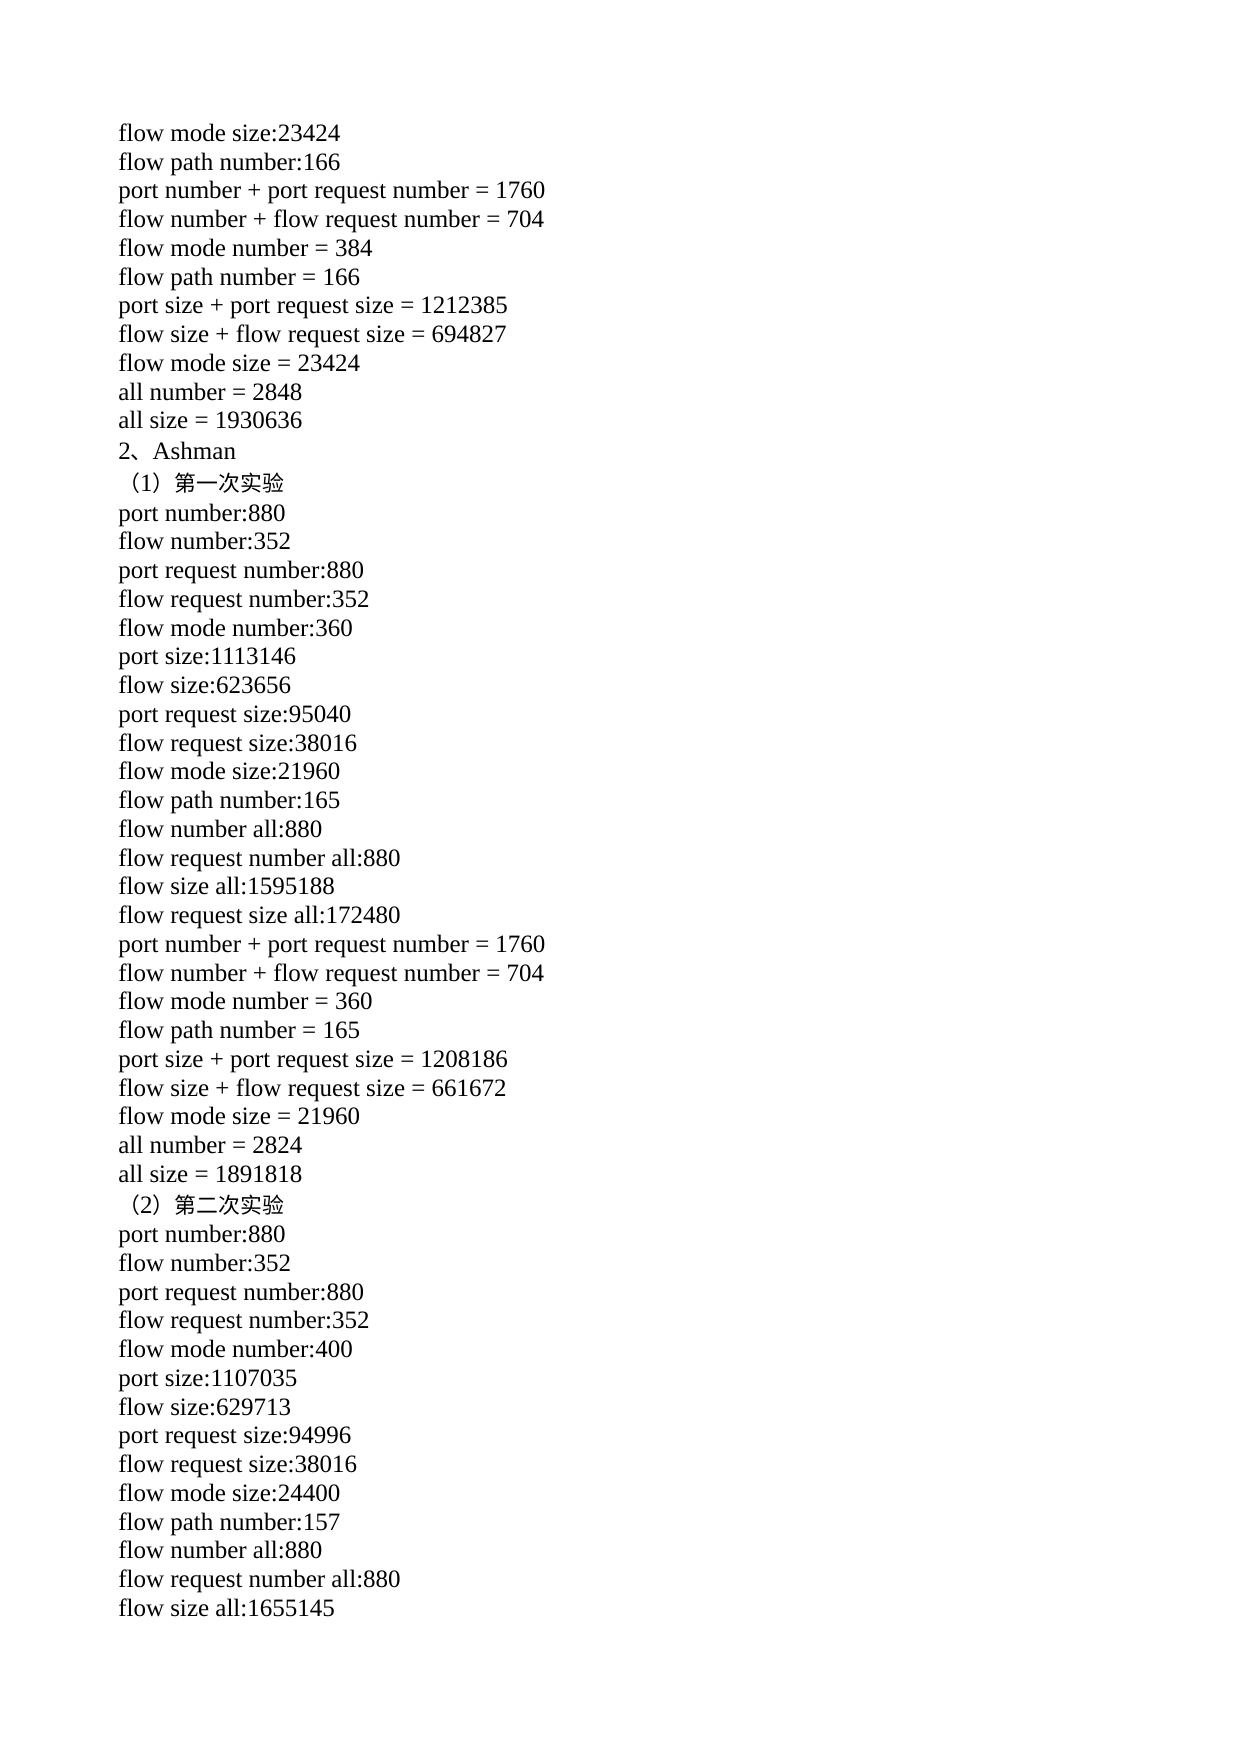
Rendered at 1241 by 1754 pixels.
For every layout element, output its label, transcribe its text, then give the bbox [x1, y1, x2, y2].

text flow number + flow request number = 704 [118, 958, 1122, 986]
text flow number:352 [118, 526, 1122, 555]
text port request size:94996 [118, 1421, 1122, 1449]
text （2）第二次实验 [118, 1188, 1122, 1219]
text port size + port request size = 1212385 [118, 291, 1122, 319]
text flow mode number:400 [118, 1334, 1122, 1363]
text flow number + flow request number = 704 [118, 204, 1122, 233]
text port size:1107035 [118, 1363, 1122, 1392]
text all number = 2824 [118, 1130, 1122, 1159]
text flow path number:165 [118, 785, 1122, 814]
text 2、Ashman [118, 434, 1122, 466]
text flow request size:38016 [118, 728, 1122, 756]
text flow size + flow request size = 661672 [118, 1073, 1122, 1101]
text all number = 2848 [118, 377, 1122, 406]
text port request size:95040 [118, 699, 1122, 728]
text port number:880 [118, 1219, 1122, 1248]
text flow path number:166 [118, 147, 1122, 176]
text flow mode size = 23424 [118, 348, 1122, 377]
text （1）第一次实验 [118, 466, 1122, 498]
text flow mode number = 360 [118, 986, 1122, 1015]
text flow mode size:23424 [118, 118, 1122, 147]
text flow path number = 166 [118, 262, 1122, 291]
text flow number all:880 [118, 814, 1122, 843]
text flow path number = 165 [118, 1015, 1122, 1044]
text flow mode number = 384 [118, 233, 1122, 262]
text flow size:629713 [118, 1392, 1122, 1421]
text port size:1113146 [118, 641, 1122, 670]
text port number:880 [118, 498, 1122, 526]
text flow size all:1655145 [118, 1593, 1122, 1622]
text flow mode size:21960 [118, 756, 1122, 785]
text flow request number all:880 [118, 843, 1122, 871]
text all size = 1930636 [118, 406, 1122, 434]
text flow number all:880 [118, 1536, 1122, 1564]
text flow request size:38016 [118, 1449, 1122, 1478]
text flow size:623656 [118, 670, 1122, 699]
text flow request number all:880 [118, 1564, 1122, 1593]
text flow request size all:172480 [118, 900, 1122, 929]
text port number + port request number = 1760 [118, 176, 1122, 204]
text port request number:880 [118, 555, 1122, 584]
text flow request number:352 [118, 1306, 1122, 1334]
text flow mode number:360 [118, 613, 1122, 641]
text port number + port request number = 1760 [118, 929, 1122, 958]
text flow mode size:24400 [118, 1478, 1122, 1507]
text flow path number:157 [118, 1507, 1122, 1536]
text flow size + flow request size = 694827 [118, 319, 1122, 348]
text port size + port request size = 1208186 [118, 1044, 1122, 1073]
text port request number:880 [118, 1277, 1122, 1306]
text all size = 1891818 [118, 1159, 1122, 1188]
text flow request number:352 [118, 584, 1122, 613]
text flow size all:1595188 [118, 871, 1122, 900]
text flow mode size = 21960 [118, 1101, 1122, 1130]
text flow number:352 [118, 1248, 1122, 1277]
